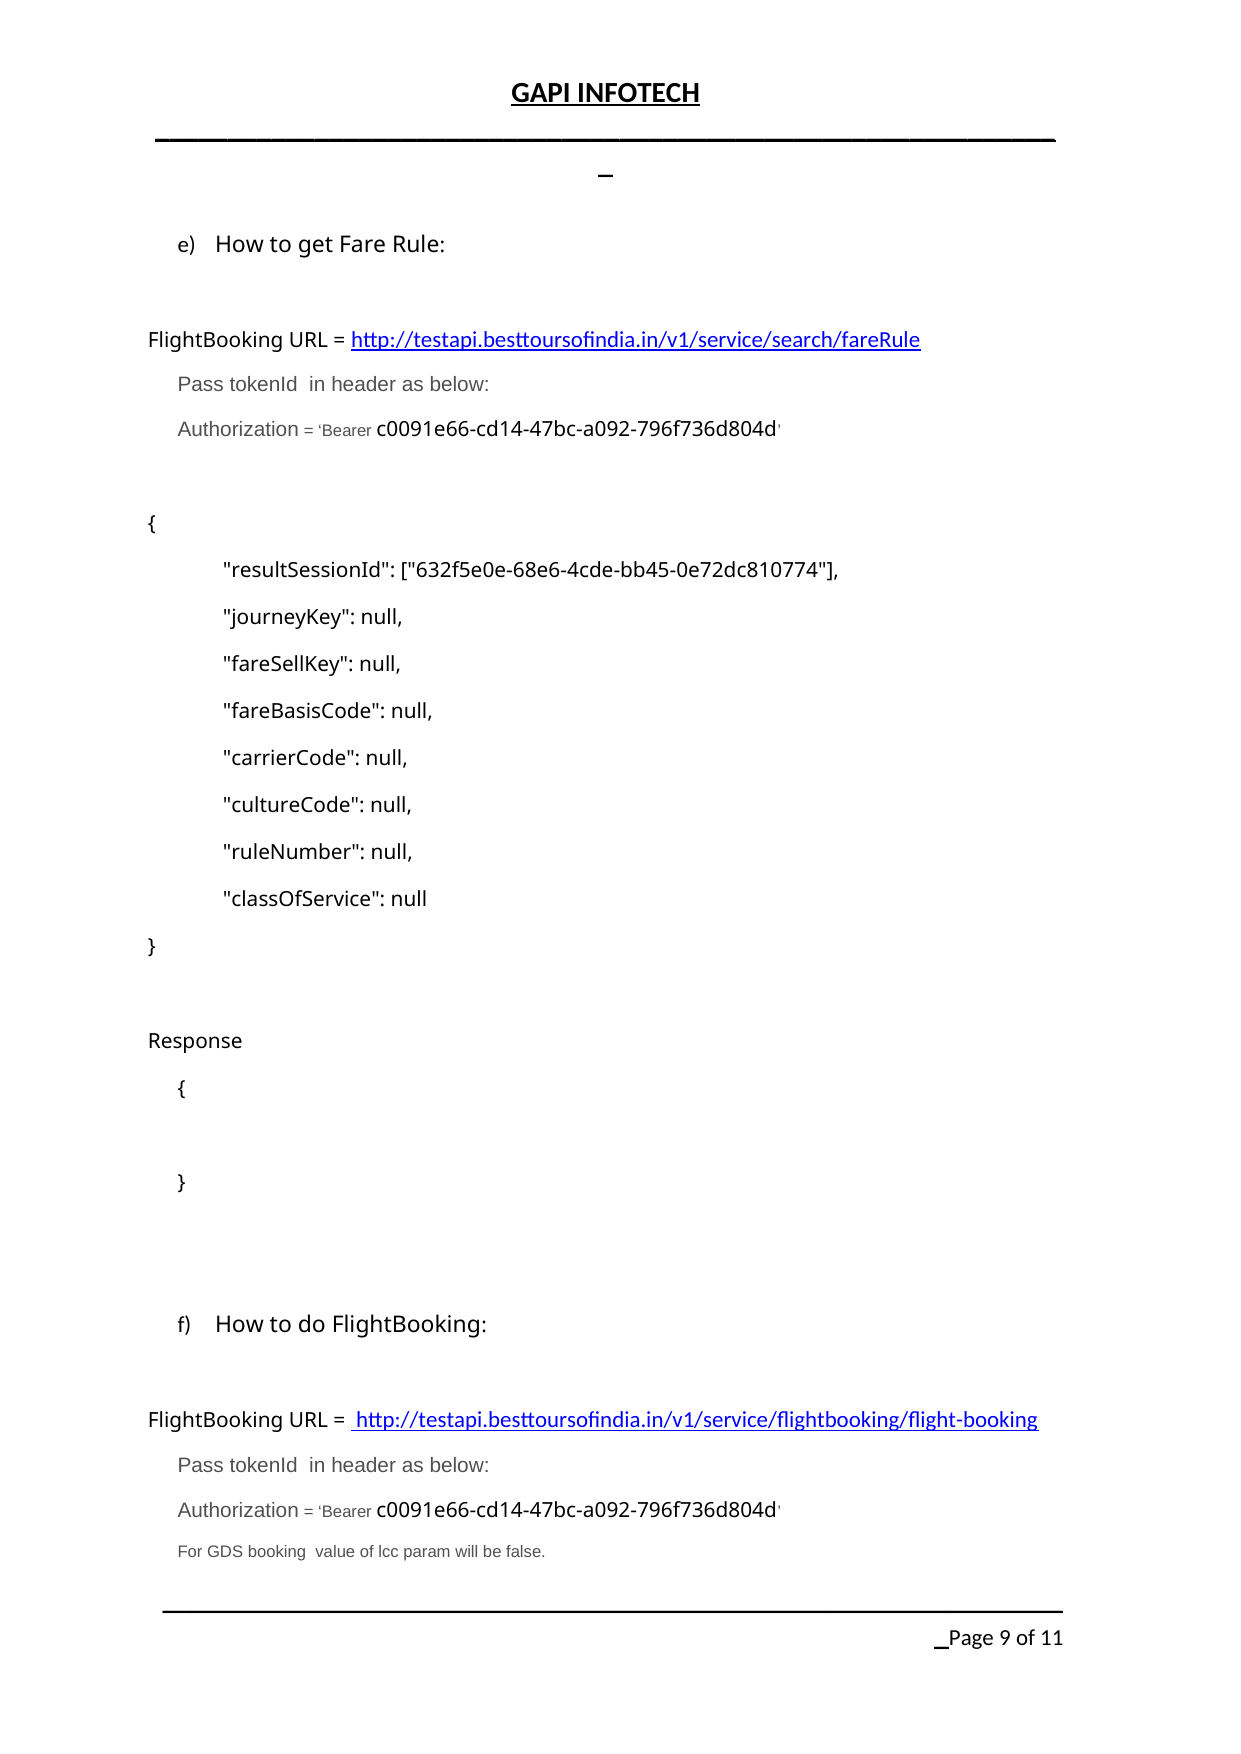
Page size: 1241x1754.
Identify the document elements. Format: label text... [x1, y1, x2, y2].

text "fareBasisCode": null, [148, 696, 1063, 725]
text "resultSessionId": ["632f5e0e-68e6-4cde-bb45-0e72dc810774"], [148, 555, 1063, 583]
text "cultureCode": null, [148, 790, 1063, 819]
text } [148, 932, 1063, 960]
list } [177, 1167, 1063, 1196]
text For GDS booking value of lcc param will be false. [148, 1542, 1063, 1561]
text "journeyKey": null, [148, 602, 1063, 631]
text "ruleNumber": null, [148, 837, 1063, 866]
list How to do FlightBooking: [177, 1308, 1063, 1339]
text FlightBooking URL = http://testapi.besttoursofindia.in/v1/service/flightbooking/flight-booking [148, 1406, 1063, 1434]
text "classOfService": null [148, 884, 1063, 913]
text Authorization = ‘Bearer c0091e66-cd14-47bc-a092-796f736d804d’ [148, 1495, 1063, 1523]
list { [177, 1073, 1063, 1101]
text Authorization = ‘Bearer c0091e66-cd14-47bc-a092-796f736d804d’ [148, 414, 1063, 443]
text "fareSellKey": null, [148, 649, 1063, 678]
text FlightBooking URL = http://testapi.besttoursofindia.in/v1/service/search/fareRule [148, 325, 1063, 353]
text "carrierCode": null, [148, 743, 1063, 772]
list How to get Fare Rule: [177, 228, 1063, 259]
text { [148, 508, 1063, 536]
text Pass tokenId in header as below: [148, 1453, 1063, 1477]
text Pass tokenId in header as below: [148, 372, 1063, 396]
text Response [148, 1026, 1063, 1054]
